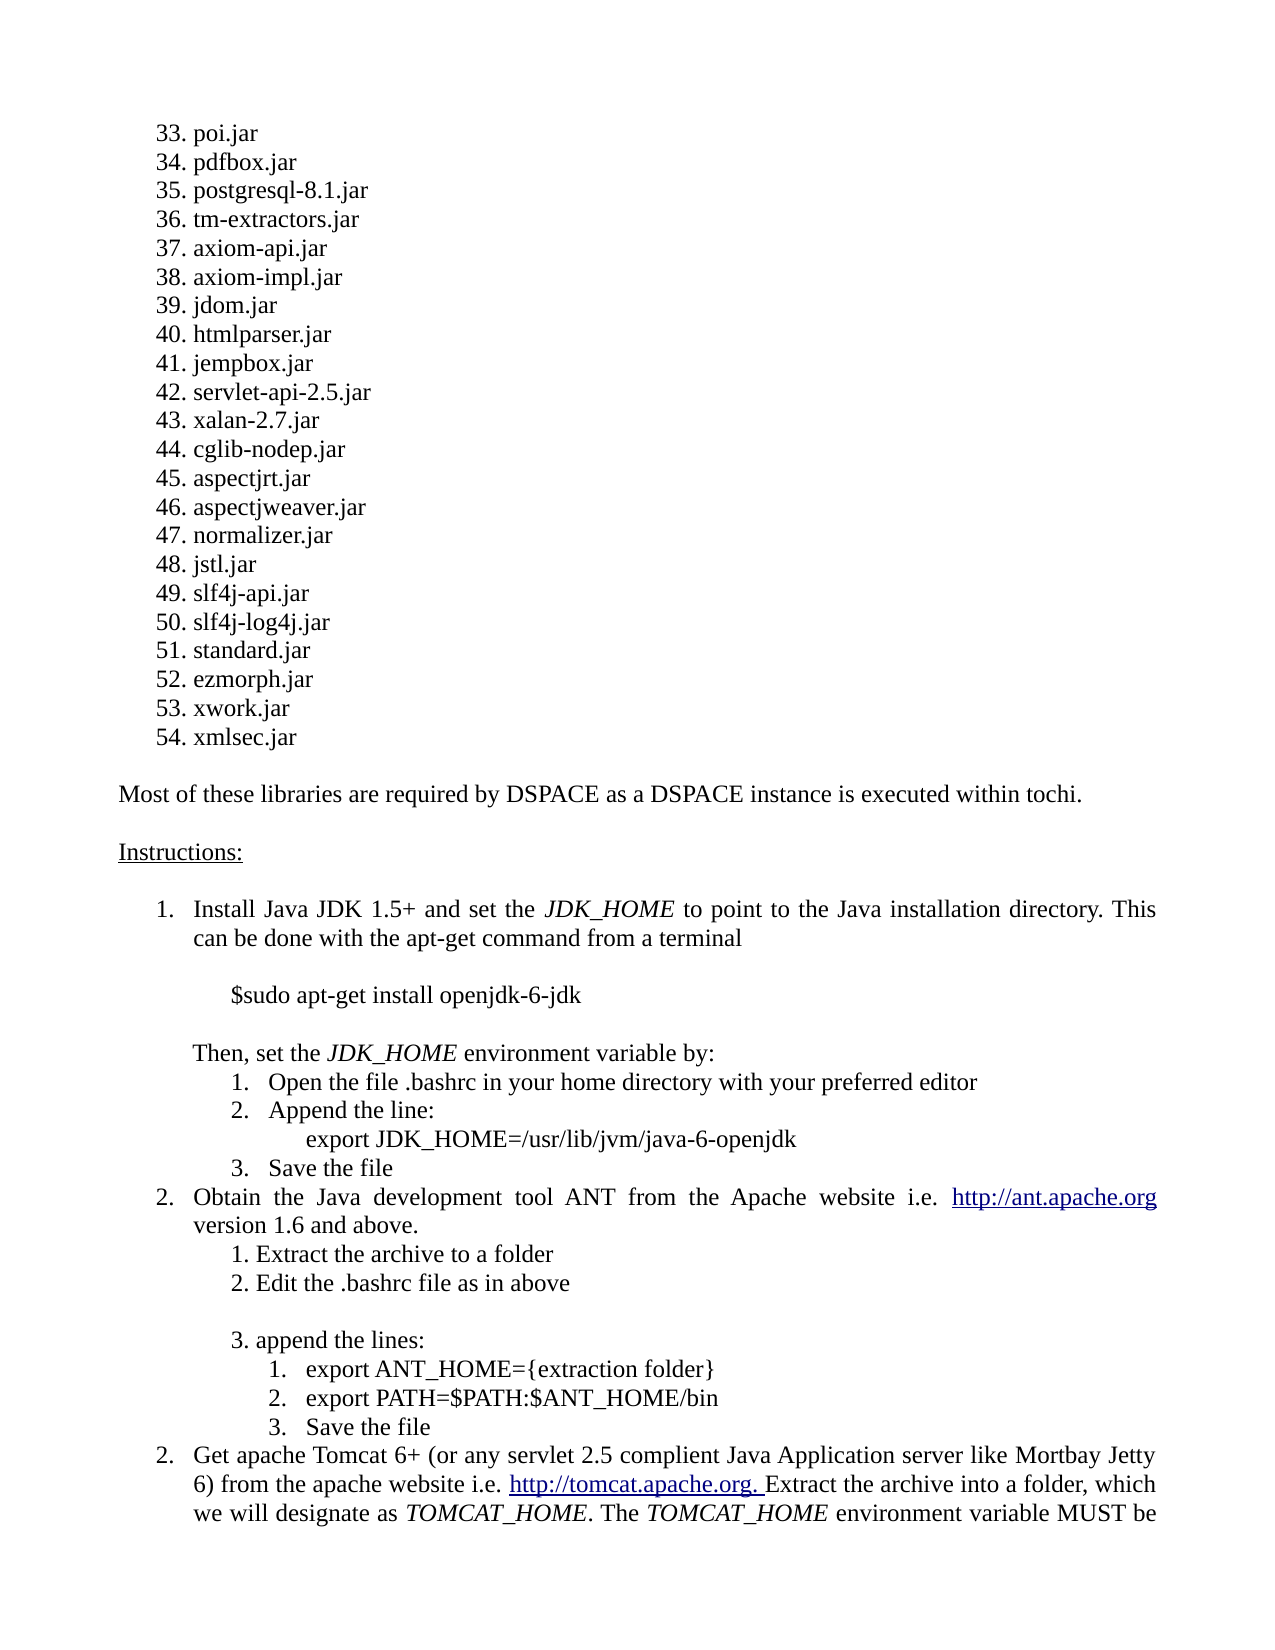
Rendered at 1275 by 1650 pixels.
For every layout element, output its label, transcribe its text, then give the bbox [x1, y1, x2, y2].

list normalizer.jar [156, 521, 1157, 549]
list Open the file .bashrc in your home directory with your preferred editor [231, 1067, 1157, 1096]
list 2. Edit the .bashrc file as in above [193, 1268, 1157, 1297]
list xmlsec.jar [156, 722, 1157, 751]
list standard.jar [156, 636, 1157, 664]
list Append the line: [231, 1096, 1157, 1124]
list Obtain the Java development tool ANT from the Apache website i.e. http://ant.apache.org version 1.6 and above. [156, 1182, 1157, 1239]
list jstl.jar [156, 549, 1157, 578]
list jdom.jar [156, 291, 1157, 319]
list cglib-nodep.jar [156, 434, 1157, 463]
list export JDK_HOME=/usr/lib/jvm/java-6-openjdk [268, 1124, 1157, 1153]
list xalan-2.7.jar [156, 406, 1157, 434]
list Save the file [268, 1412, 1157, 1441]
list export ANT_HOME={extraction folder} [268, 1354, 1157, 1383]
text Then, set the JDK_HOME environment variable by: [118, 1038, 1157, 1067]
list aspectjrt.jar [156, 463, 1157, 492]
list axiom-impl.jar [156, 262, 1157, 291]
list postgresql-8.1.jar [156, 176, 1157, 204]
list servlet-api-2.5.jar [156, 377, 1157, 406]
list $sudo apt-get install openjdk-6-jdk [193, 981, 1157, 1009]
list ezmorph.jar [156, 664, 1157, 693]
list slf4j-log4j.jar [156, 607, 1157, 636]
list aspectjweaver.jar [156, 492, 1157, 521]
list 3. append the lines: [193, 1326, 1157, 1354]
list xwork.jar [156, 693, 1157, 722]
list 1. Extract the archive to a folder [193, 1239, 1157, 1268]
list export PATH=$PATH:$ANT_HOME/bin [268, 1383, 1157, 1412]
list jempbox.jar [156, 348, 1157, 377]
list Install Java JDK 1.5+ and set the JDK_HOME to point to the Java installation directory. This can be done with the apt-get command from a terminal [156, 894, 1157, 952]
list slf4j-api.jar [156, 578, 1157, 607]
text Instructions: [118, 837, 1157, 866]
list Save the file [231, 1153, 1157, 1182]
list axiom-api.jar [156, 233, 1157, 262]
list pdfbox.jar [156, 147, 1157, 176]
list Get apache Tomcat 6+ (or any servlet 2.5 complient Java Application server like Mortbay Jetty 6) from the apache website i.e. http://tomcat.apache.org. Extract the archive into a folder, which we will designate as TOMCAT_HOME. The TOMCAT_HOME environment variable MUST be [156, 1441, 1157, 1527]
list tm-extractors.jar [156, 204, 1157, 233]
text Most of these libraries are required by DSPACE as a DSPACE instance is executed within tochi. [118, 779, 1157, 808]
list poi.jar [156, 118, 1157, 147]
list htmlparser.jar [156, 319, 1157, 348]
